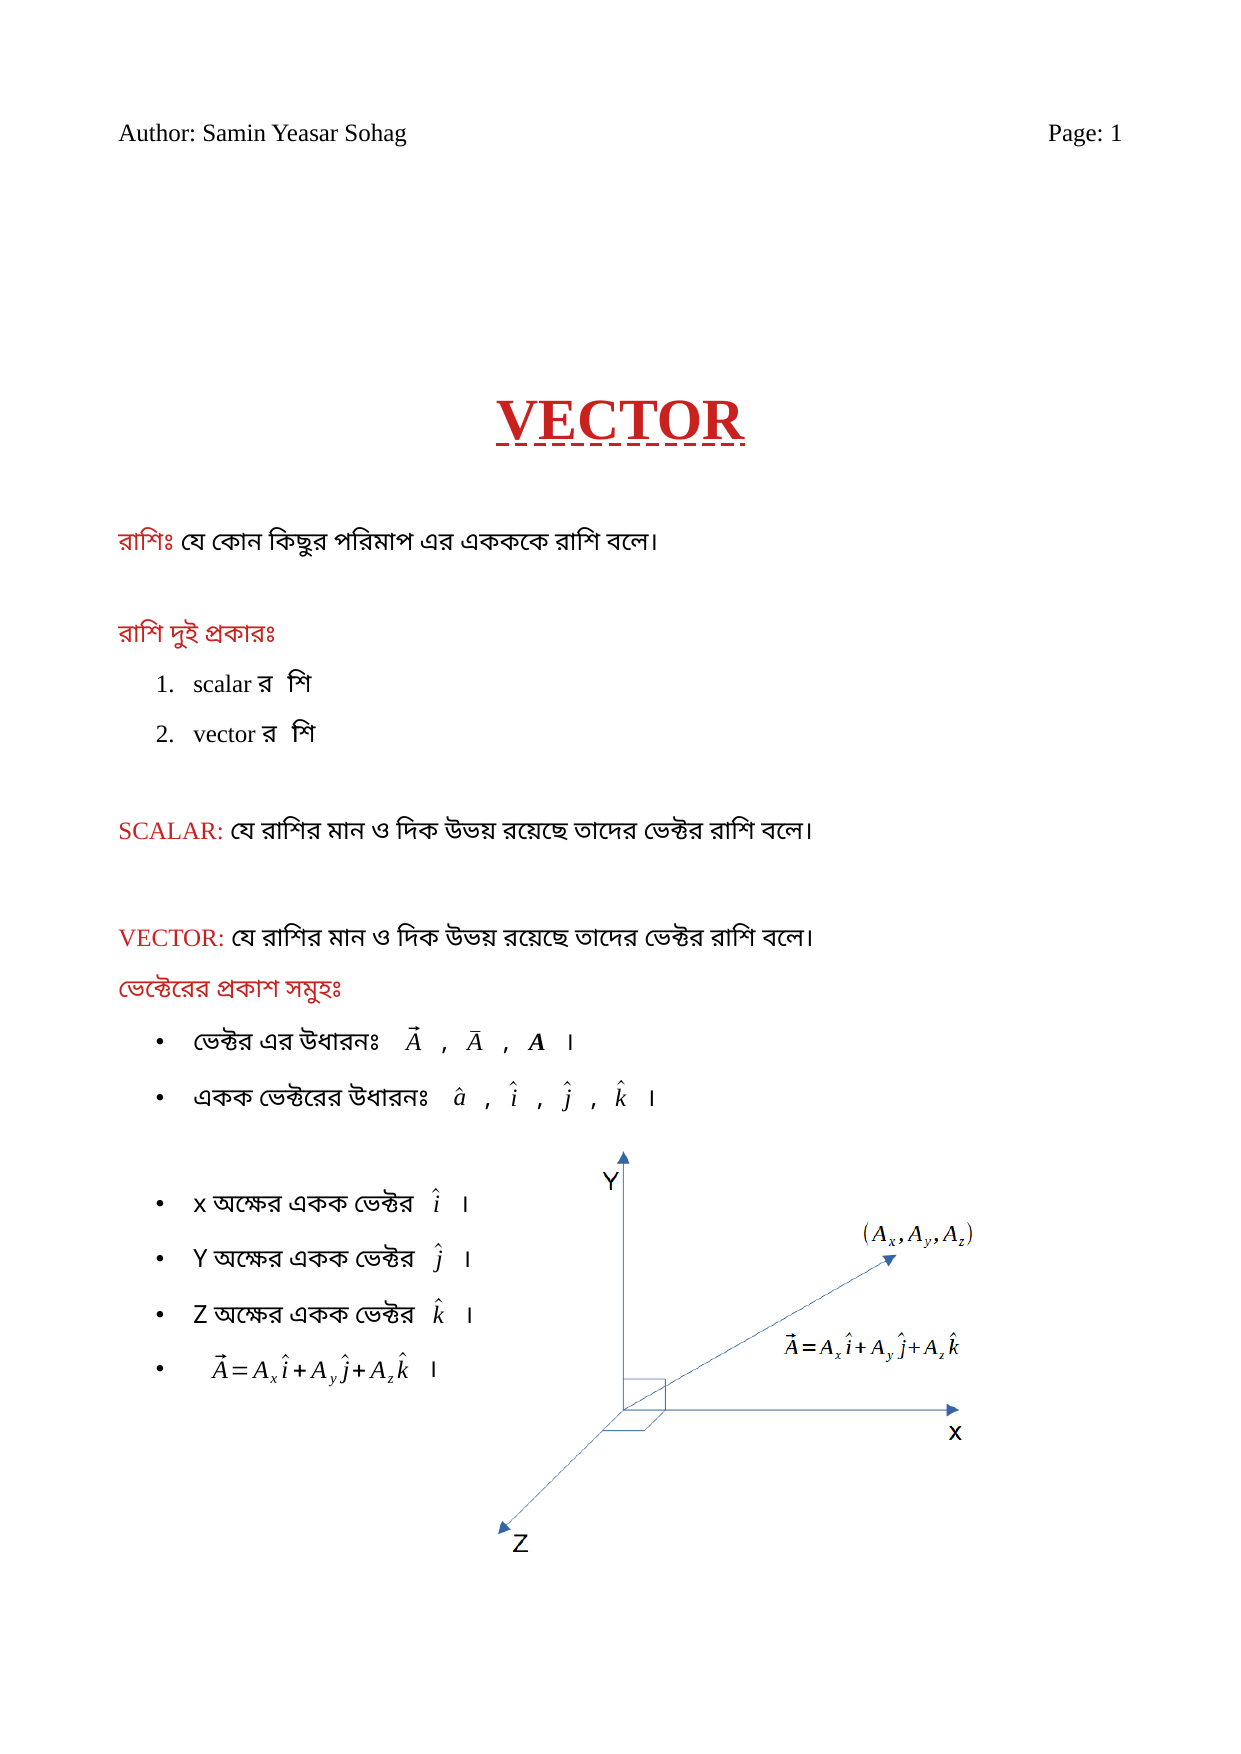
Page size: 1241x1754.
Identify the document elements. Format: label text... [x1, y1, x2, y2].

list Z অক্ষের একক ভেক্টর। [156, 1296, 488, 1333]
picture [488, 1146, 978, 1556]
text রাশিঃ যে কোন কিছুর পরিমাপ এর একককে রাশি বলে। [118, 528, 1122, 561]
list vector রাশি [156, 719, 1122, 753]
list ভেক্টর এর উধারনঃ ,,। [156, 1024, 1122, 1061]
list scalar রাশি [156, 669, 1122, 703]
list [978, 1352, 1122, 1388]
list [978, 1241, 1122, 1278]
text ভেক্টেরের প্রকাশ সমুহঃ [118, 975, 1122, 1007]
list । [156, 1352, 488, 1388]
text SCALAR: যে রাশির মান ও দিক উভয় রয়েছে তাদের ভেক্টর রাশি বলে। [118, 813, 1122, 850]
list [978, 1186, 1122, 1223]
list একক ভেক্টরের উধারনঃ ,,,। [156, 1079, 1122, 1116]
text VECTOR: যে রাশির মান ও দিক উভয় রয়েছে তাদের ভেক্টর রাশি বলে। [118, 919, 1122, 956]
list [978, 1296, 1122, 1333]
text VECTOR [118, 385, 1122, 452]
list x অক্ষের একক ভেক্টর। [156, 1186, 488, 1223]
list Y অক্ষের একক ভেক্টর। [156, 1241, 488, 1278]
text রাশি দুই প্রকারঃ [118, 620, 1122, 653]
